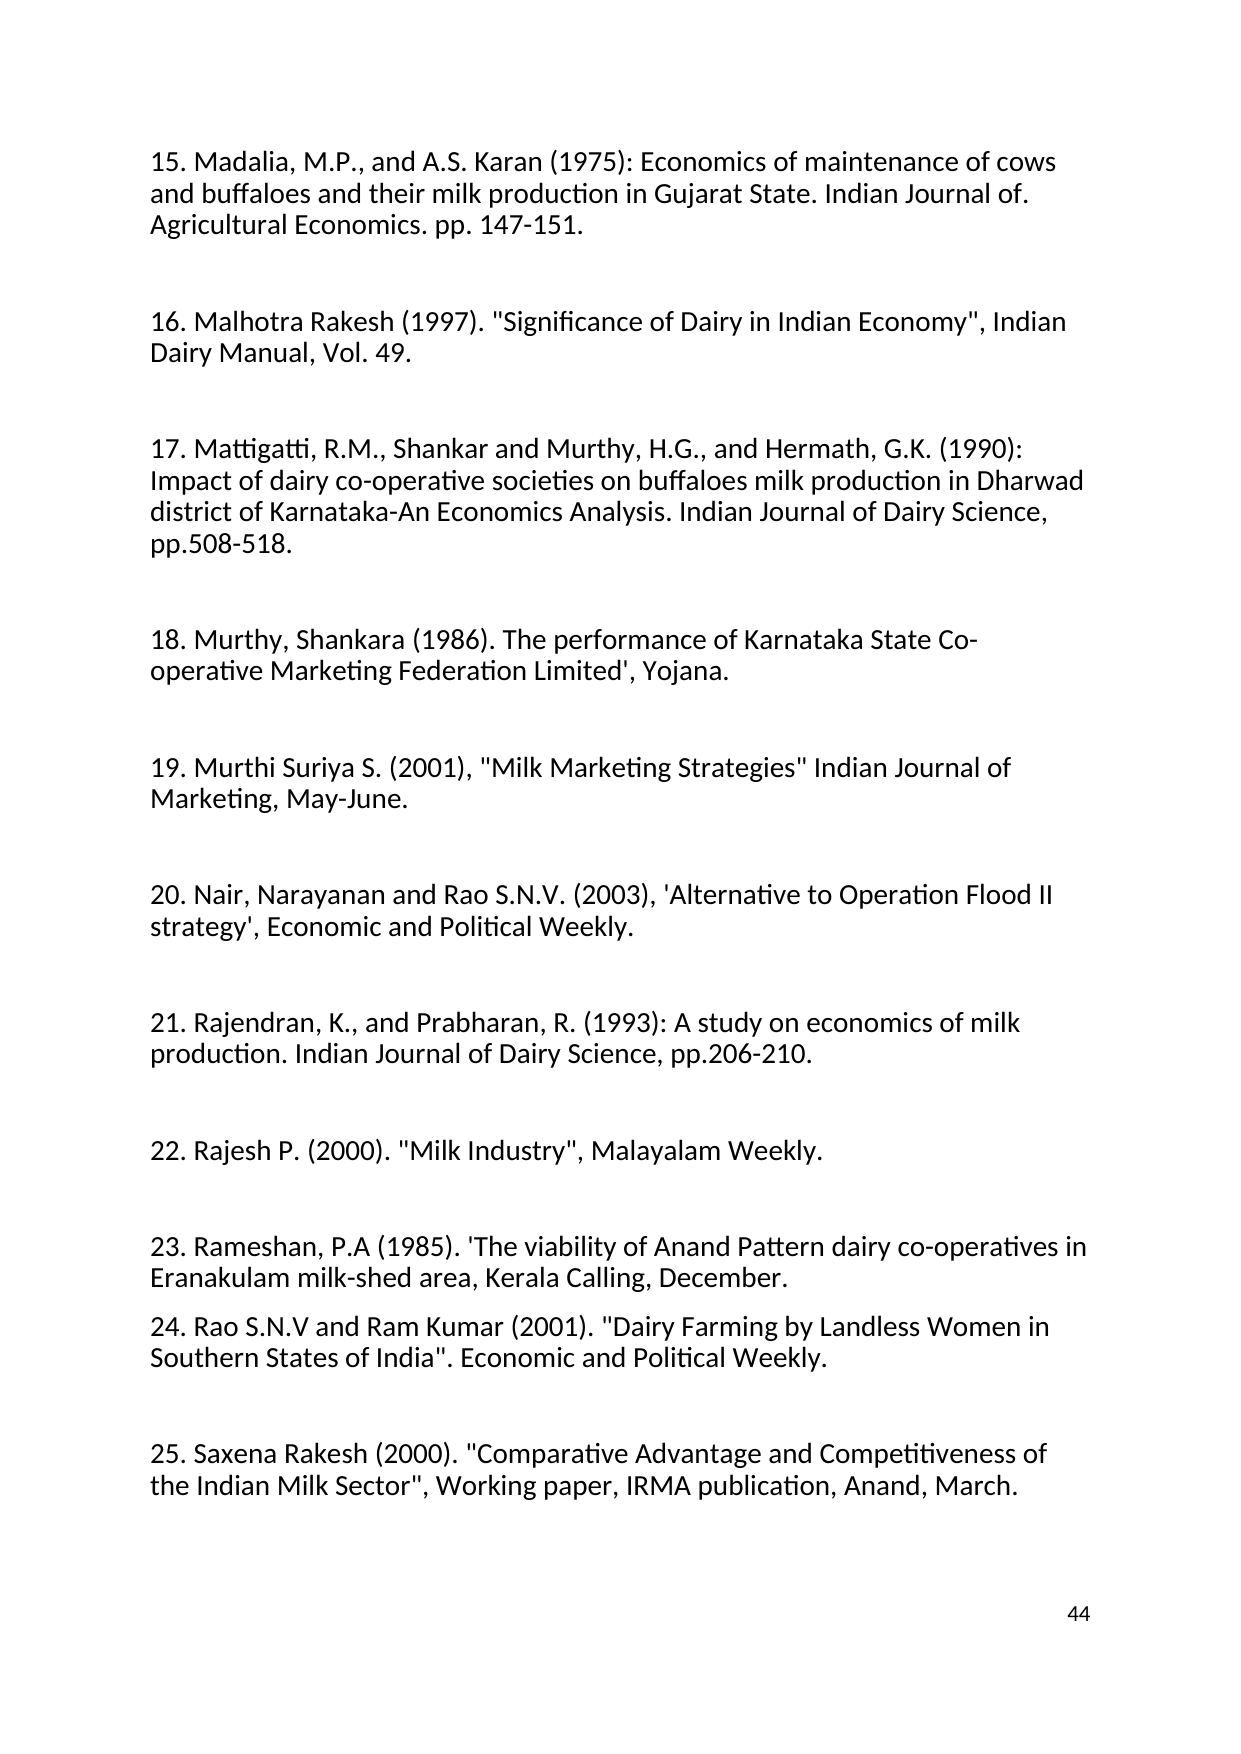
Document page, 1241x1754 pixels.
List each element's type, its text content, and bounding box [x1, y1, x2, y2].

text 22. Rajesh P. (2000). "Milk Industry", Malayalam Weekly. [150, 1138, 1090, 1167]
text 20. Nair, Narayanan and Rao S.N.V. (2003), 'Alternative to Operation Flood II strategy', Economic and Political Weekly. [150, 883, 1090, 943]
text 24. Rao S.N.V and Ram Kumar (2001). "Dairy Farming by Landless Women in Southern States of India". Economic and Political Weekly. [150, 1314, 1090, 1375]
text 15. Madalia, M.P., and A.S. Karan (1975): Economics of maintenance of cows and buffaloes and their milk production in Gujarat State. Indian Journal of. Agricultural Economics. pp. 147-151. [150, 150, 1090, 242]
text 17. Mattigatti, R.M., Shankar and Murthy, H.G., and Hermath, G.K. (1990): Impact of dairy co-operative societies on buffaloes milk production in Dharwad district of Karnataka-An Economics Analysis. Indian Journal of Dairy Science, pp.508-518. [150, 437, 1090, 560]
text 21. Rajendran, K., and Prabharan, R. (1993): A study on economics of milk production. Indian Journal of Dairy Science, pp.206-210. [150, 1011, 1090, 1071]
text 25. Saxena Rakesh (2000). "Comparative Advantage and Competitiveness of the Indian Milk Sector", Working paper, IRMA publication, Anand, March. [150, 1442, 1090, 1502]
text 23. Rameshan, P.A (1985). 'The viability of Anand Pattern dairy co-operatives in Eranakulam milk-shed area, Kerala Calling, December. [150, 1234, 1090, 1295]
text 16. Malhotra Rakesh (1997). "Significance of Dairy in Indian Economy", Indian Dairy Manual, Vol. 49. [150, 309, 1090, 370]
text 19. Murthi Suriya S. (2001), "Milk Marketing Strategies" Indian Journal of Marketing, May-June. [150, 755, 1090, 816]
text 18. Murthy, Shankara (1986). The performance of Karnataka State Co-operative Marketing Federation Limited', Yojana. [150, 627, 1090, 688]
